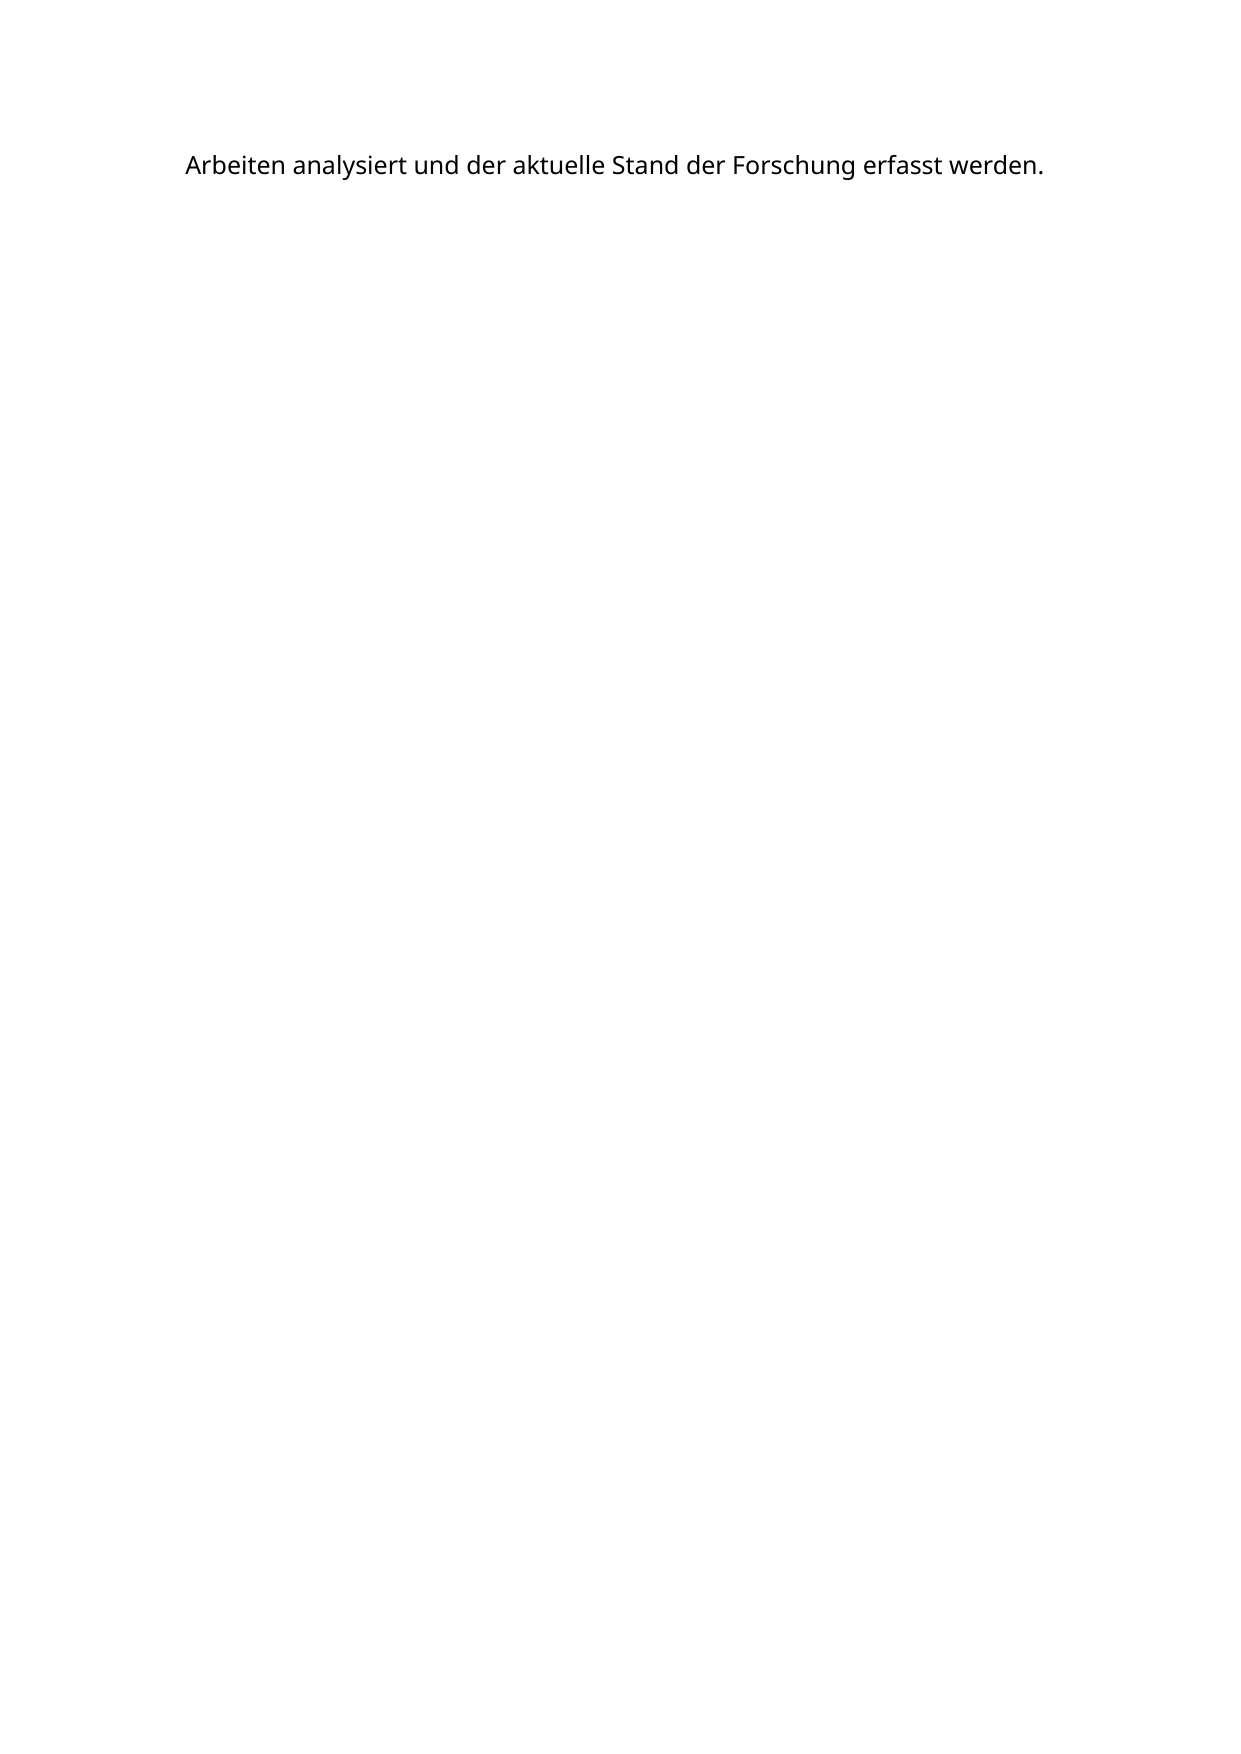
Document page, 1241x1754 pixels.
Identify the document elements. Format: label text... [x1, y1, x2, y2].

list Arbeiten analysiert und der aktuelle Stand der Forschung erfasst werden. [185, 148, 1093, 260]
